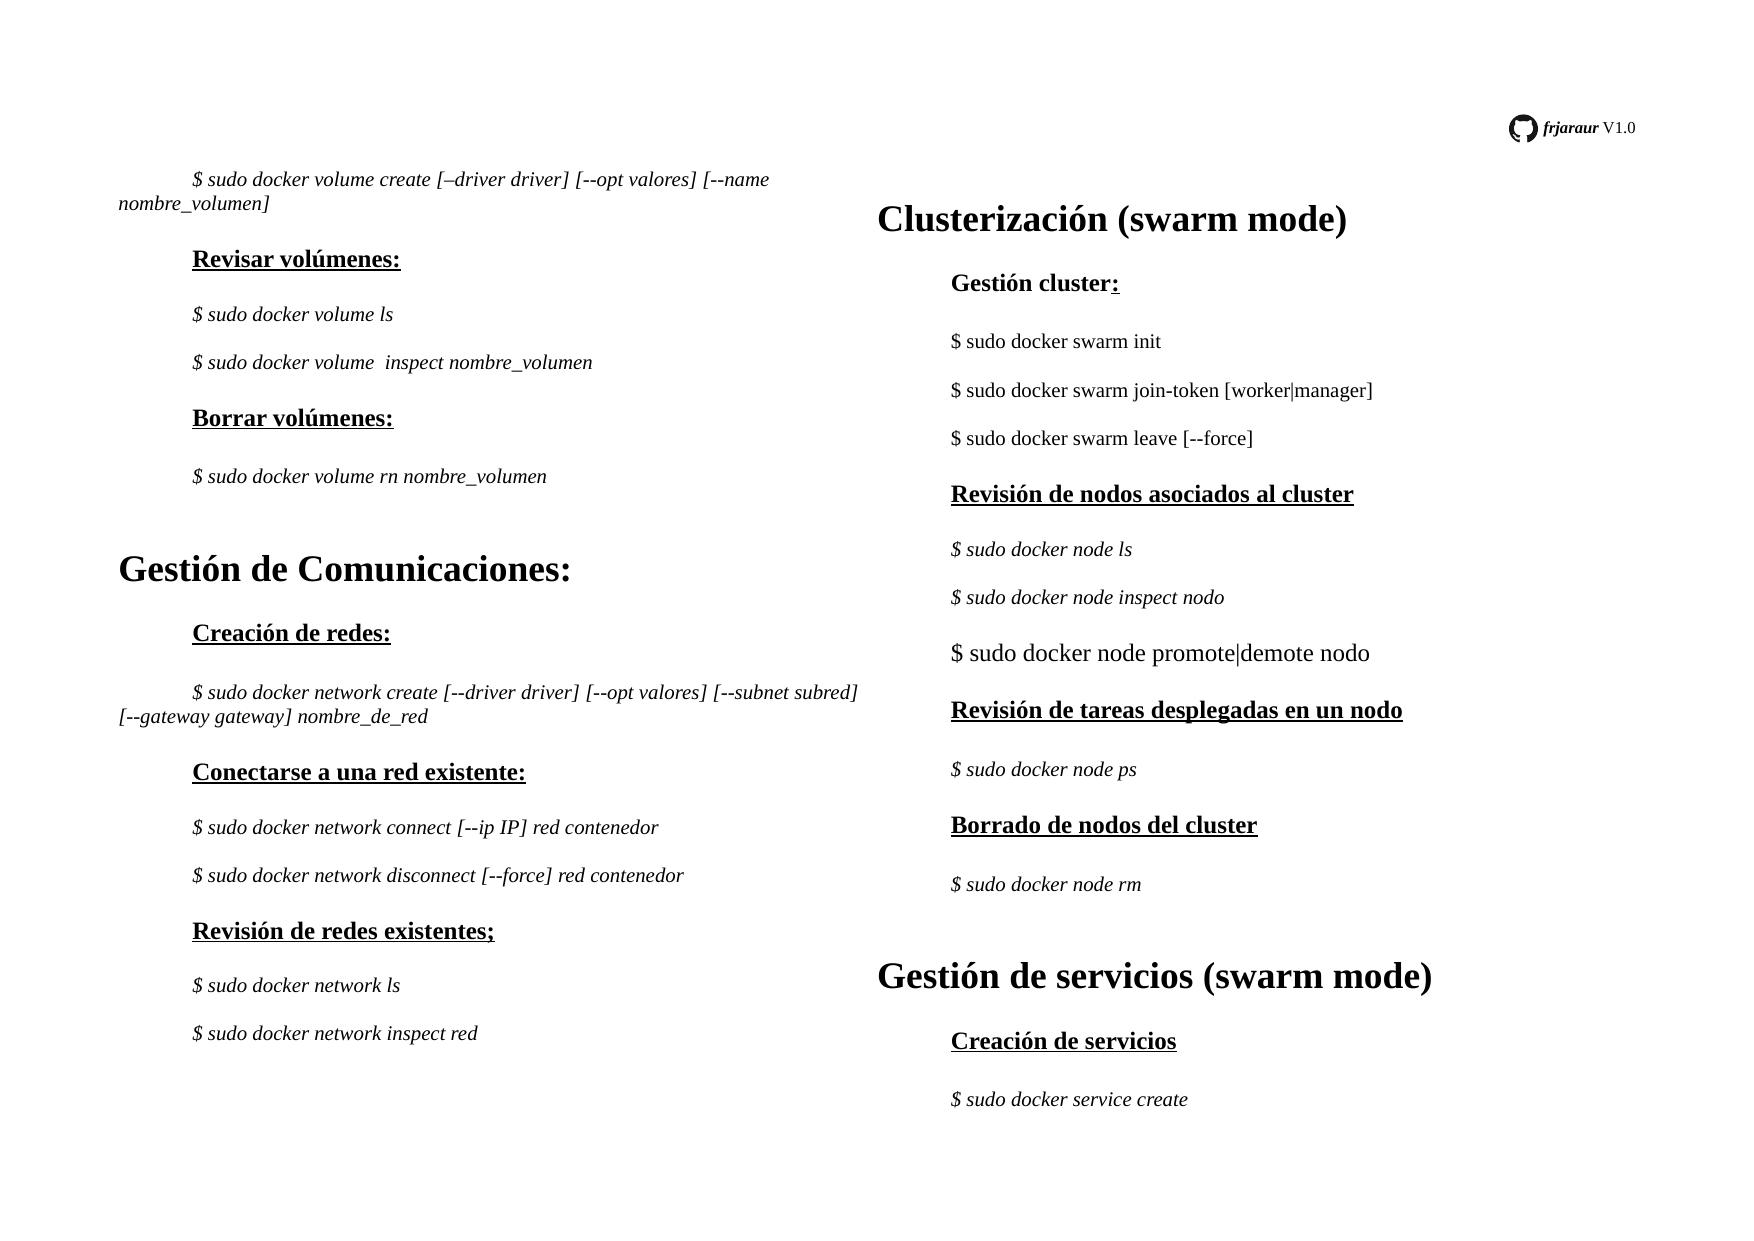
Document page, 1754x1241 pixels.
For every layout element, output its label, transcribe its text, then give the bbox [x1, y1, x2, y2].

text $ sudo docker network create [--driver driver] [--opt valores] [--subnet subred] [--gateway gateway] nombre_de_red [118, 676, 877, 728]
text $ sudo docker volume ls [118, 302, 877, 326]
text Borrado de nodos del cluster [877, 810, 1635, 839]
text $ sudo docker node promote|demote nodo [877, 638, 1635, 666]
text $ sudo docker volume inspect nombre_volumen [118, 350, 877, 374]
text $ sudo docker volume create [–driver driver] [--opt valores] [--name nombre_volumen] [118, 167, 877, 215]
text Borrar volúmenes: [118, 403, 877, 431]
text Gestión cluster: [877, 268, 1635, 297]
text $ sudo docker node ls [877, 537, 1635, 561]
text Creación de servicios [877, 1026, 1635, 1054]
picture [1504, 109, 1543, 148]
text $ sudo docker swarm leave [--force] [877, 426, 1635, 450]
text Creación de redes: [118, 618, 877, 647]
text $ sudo docker node ps [877, 753, 1635, 781]
text $ sudo docker node inspect nodo [877, 585, 1635, 609]
text Revisión de redes existentes; [118, 916, 877, 944]
text Revisión de tareas desplegadas en un nodo [877, 695, 1635, 724]
text Gestión de Comunicaciones: [118, 546, 877, 589]
text $ sudo docker network inspect red [118, 1021, 877, 1045]
text $ sudo docker network ls [118, 973, 877, 997]
text $ sudo docker network disconnect [--force] red contenedor [118, 863, 877, 887]
text $ sudo docker node rm [877, 868, 1635, 896]
text Revisar volúmenes: [118, 244, 877, 273]
text $ sudo docker volume rn nombre_volumen [118, 460, 877, 489]
text $ sudo docker service create [877, 1083, 1635, 1112]
text Revisión de nodos asociados al cluster [877, 479, 1635, 508]
text Clusterización (swarm mode) [877, 196, 1635, 239]
text $ sudo docker swarm init [877, 325, 1635, 354]
text $ sudo docker network connect [--ip IP] red contenedor [118, 815, 877, 839]
text $ sudo docker swarm join-token [worker|manager] [877, 378, 1635, 402]
text Conectarse a una red existente: [118, 757, 877, 786]
text Gestión de servicios (swarm mode) [877, 954, 1635, 997]
